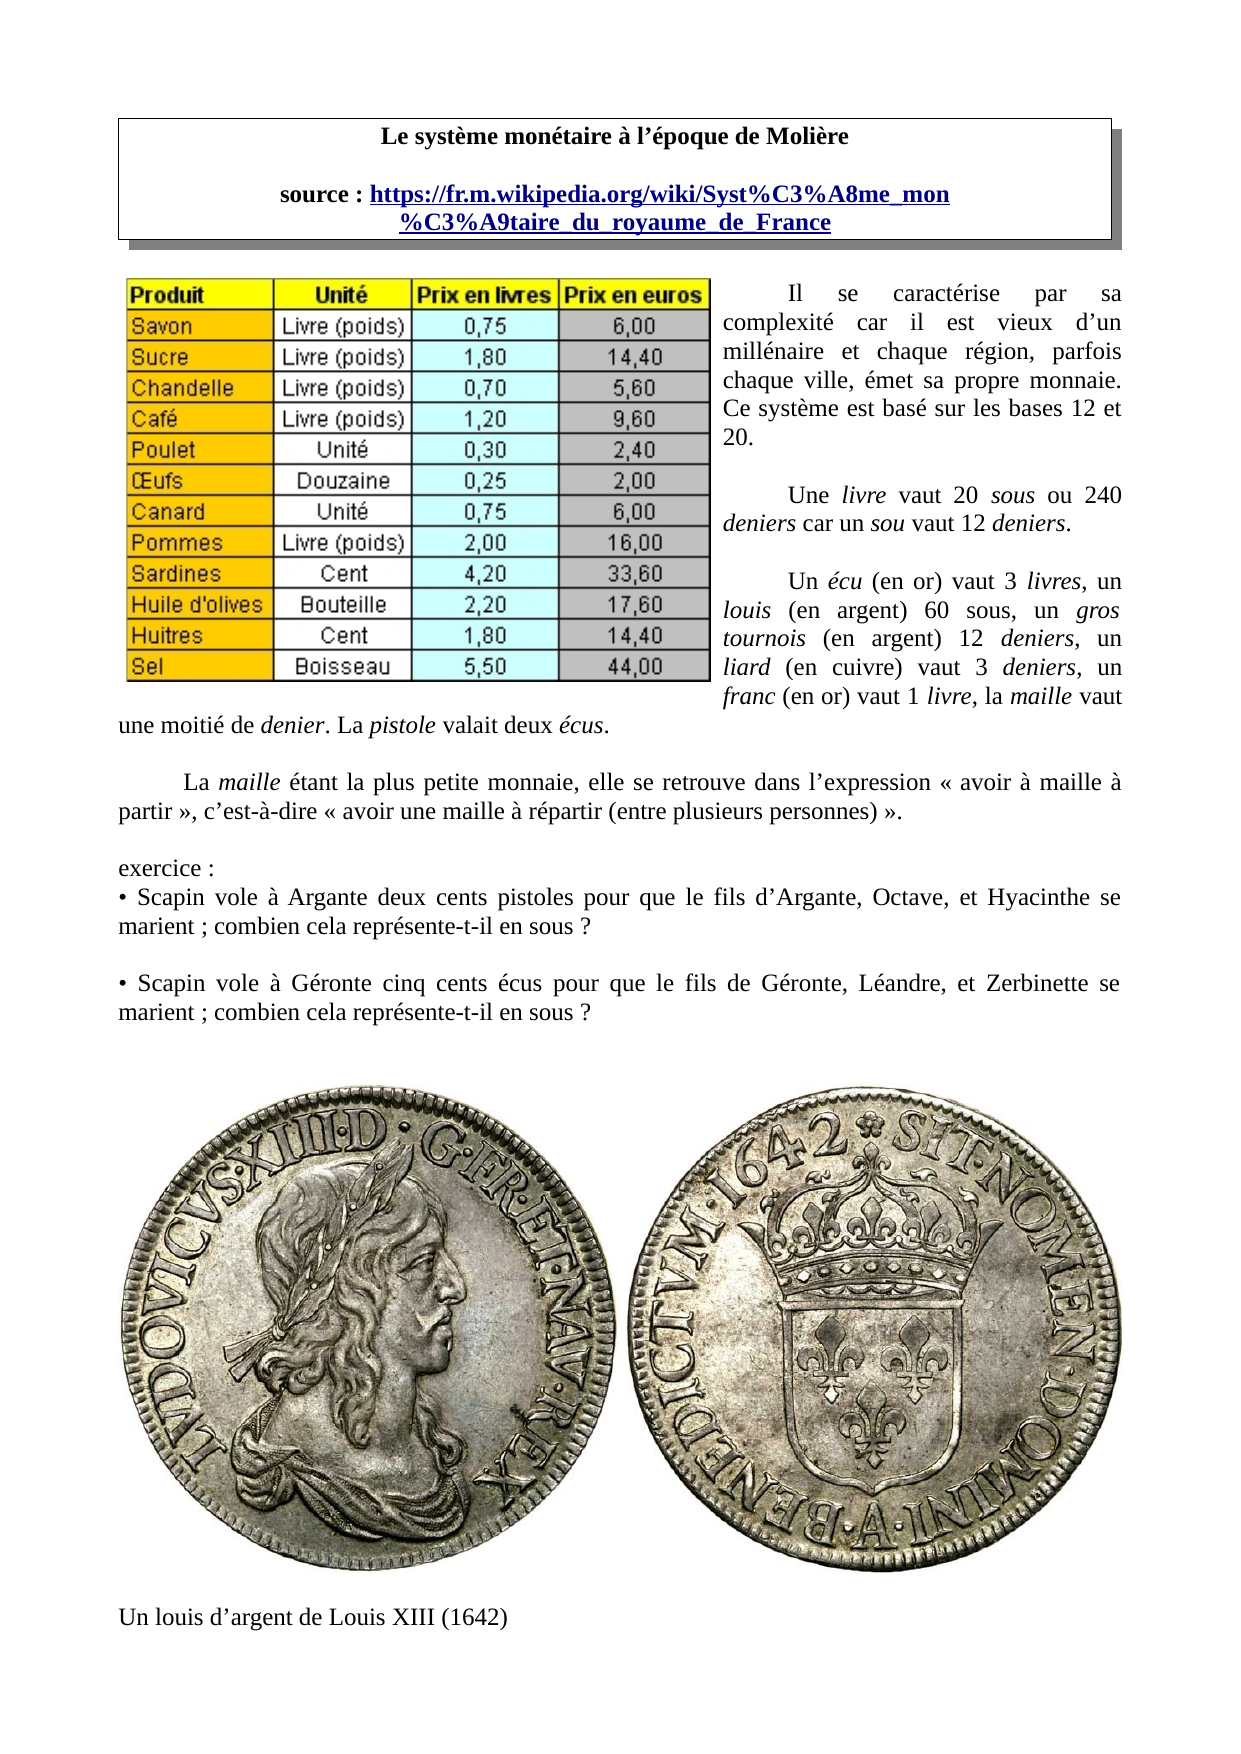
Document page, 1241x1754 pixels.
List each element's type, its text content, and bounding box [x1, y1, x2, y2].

text Un écu (en or) vaut 3 livres, un louis (en argent) 60 sous, un gros tournois (en argent) 12 deniers, un liard (en cuivre) vaut 3 deniers, un franc (en or) vaut 1 livre, la maille vaut une moitié de denier. La pistole valait deux écus. [118, 566, 1122, 738]
text source : https://fr.m.wikipedia.org/wiki/Syst%C3%A8me_mon%C3%A9taire_du_royaume_de_France [119, 176, 1111, 239]
text • Scapin vole à Argante deux cents pistoles pour que le fils d’Argante, Octave, et Hyacinthe se marient ; combien cela représente-t-il en sous ? [118, 882, 1122, 940]
picture [126, 278, 711, 682]
text Une livre vaut 20 sous ou 240 deniers car un sou vaut 12 deniers. [711, 480, 1122, 537]
text Il se caractérise par sa complexité car il est vieux d’un millénaire et chaque région, parfois chaque ville, émet sa propre monnaie. Ce système est basé sur les bases 12 et 20. [711, 278, 1122, 451]
text • Scapin vole à Géronte cinq cents écus pour que le fils de Géronte, Léandre, et Zerbinette se marient ; combien cela représente-t-il en sous ? [118, 968, 1122, 1026]
text exercice : [118, 853, 1122, 882]
text Le système monétaire à l’époque de Molière [119, 119, 1111, 150]
picture [118, 1083, 1123, 1573]
text Un louis d’argent de Louis XIII (1642) [118, 1602, 1122, 1630]
text La maille étant la plus petite monnaie, elle se retrouve dans l’expression « avoir à maille à partir », c’est-à-dire « avoir une maille à répartir (entre plusieurs personnes) ». [118, 767, 1122, 825]
